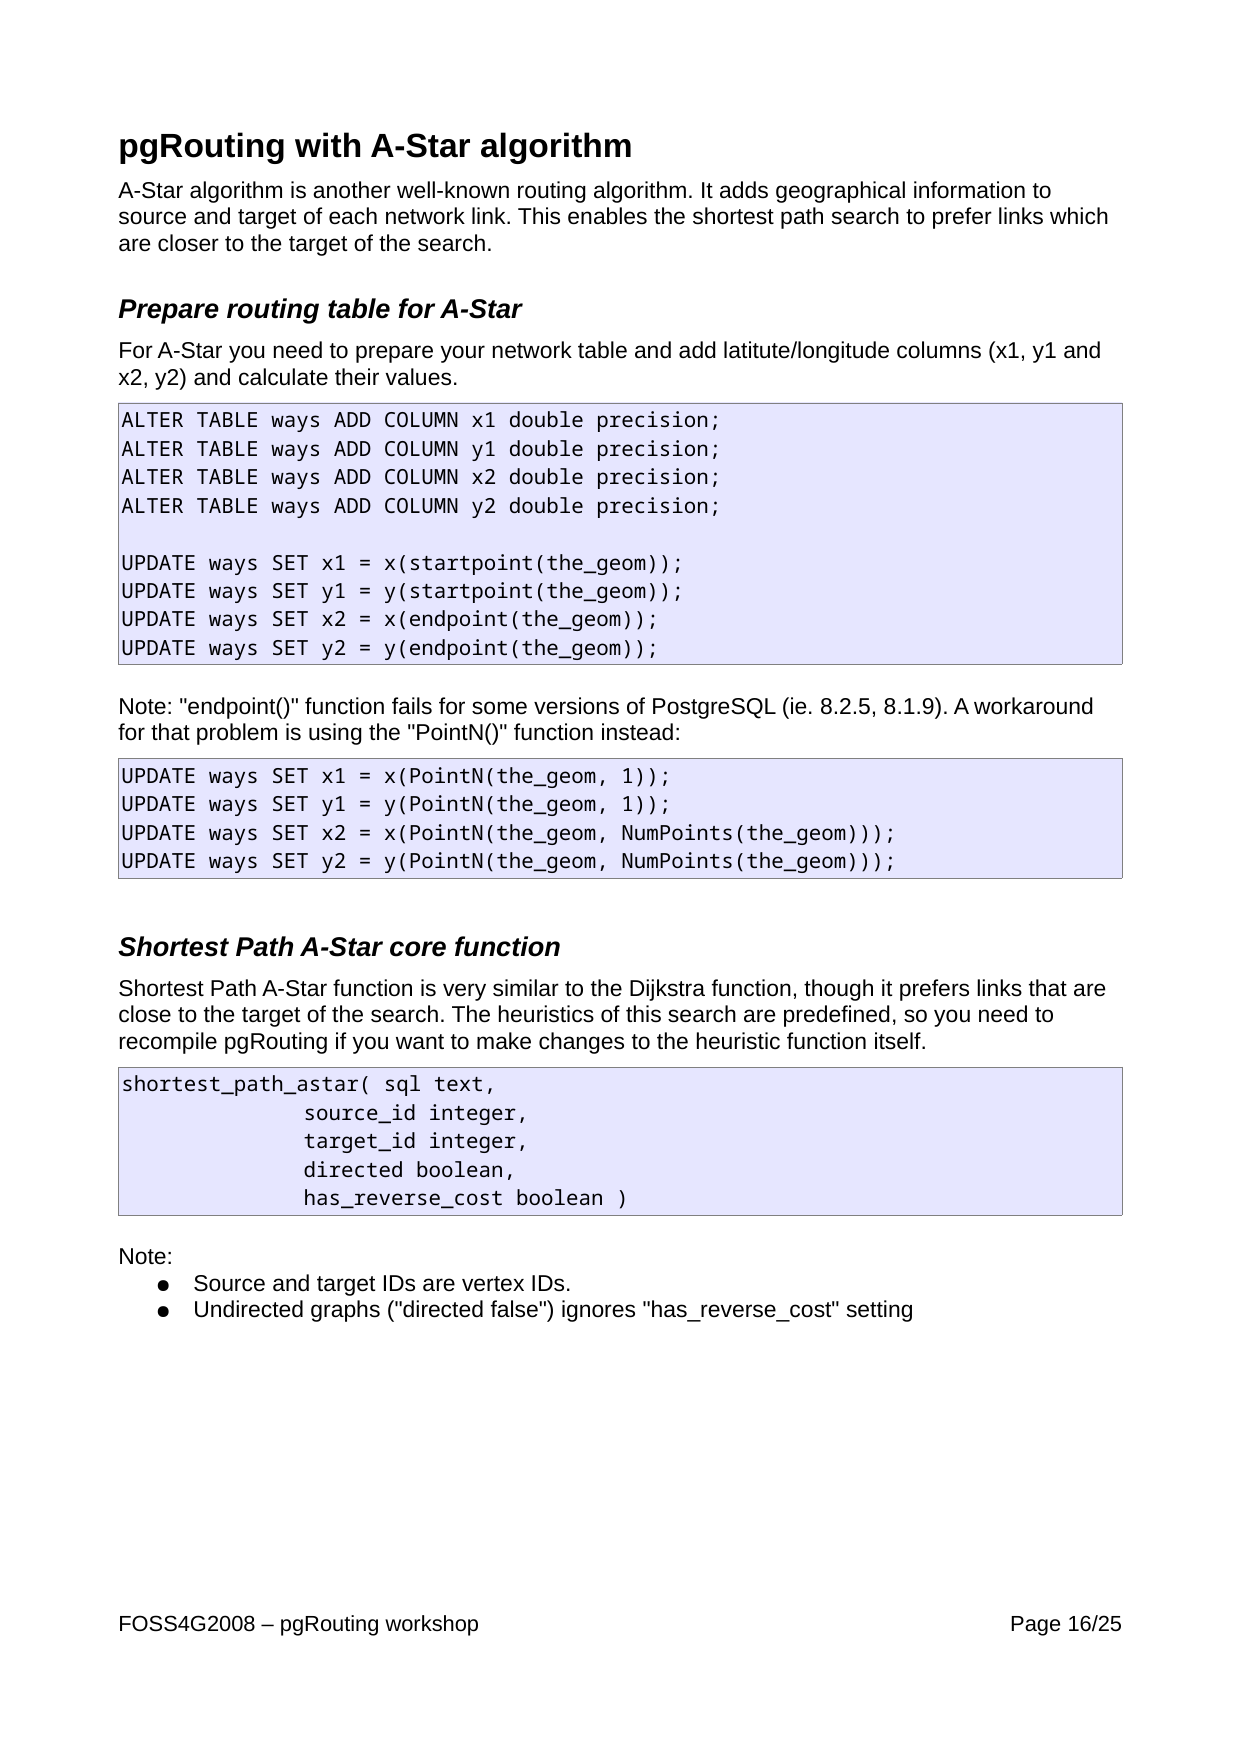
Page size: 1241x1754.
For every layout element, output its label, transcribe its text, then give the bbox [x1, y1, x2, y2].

text target_id integer, [119, 1123, 1122, 1152]
subtitle pgRouting with A-Star algorithm [118, 126, 1122, 164]
text shortest_path_astar( sql text, [119, 1068, 1122, 1095]
text UPDATE ways SET x2 = x(PointN(the_geom, NumPoints(the_geom))); [119, 815, 1122, 843]
text UPDATE ways SET y1 = y(startpoint(the_geom)); [119, 573, 1122, 601]
text source_id integer, [119, 1095, 1122, 1123]
text Note: [118, 1243, 1122, 1269]
subtitle Shortest Path A-Star core function [118, 931, 1122, 962]
text UPDATE ways SET x1 = x(startpoint(the_geom)); [119, 544, 1122, 573]
list Undirected graphs ("directed false") ignores "has_reverse_cost" setting [156, 1296, 1122, 1322]
text has_reverse_cost boolean ) [119, 1180, 1122, 1215]
list Source and target IDs are vertex IDs. [156, 1269, 1122, 1296]
text ALTER TABLE ways ADD COLUMN y1 double precision; [119, 431, 1122, 459]
text UPDATE ways SET y2 = y(endpoint(the_geom)); [119, 630, 1122, 664]
text Shortest Path A-Star function is very similar to the Dijkstra function, though it prefers links that are close to the target of the search. The heuristics of this search are predefined, so you need to recompile pgRouting if you want to make changes to the heuristic function itself. [118, 975, 1122, 1054]
text A-Star algorithm is another well-known routing algorithm. It adds geographical information to source and target of each network link. This enables the shortest path search to prefer links which are closer to the target of the search. [118, 177, 1122, 256]
text ALTER TABLE ways ADD COLUMN y2 double precision; [119, 488, 1122, 516]
subtitle Prepare routing table for A-Star [118, 293, 1122, 325]
text UPDATE ways SET x2 = x(endpoint(the_geom)); [119, 601, 1122, 630]
text UPDATE ways SET x1 = x(PointN(the_geom, 1)); [119, 759, 1122, 786]
text UPDATE ways SET y1 = y(PointN(the_geom, 1)); [119, 786, 1122, 815]
text directed boolean, [119, 1152, 1122, 1180]
text ALTER TABLE ways ADD COLUMN x1 double precision; [119, 404, 1122, 431]
text Note: "endpoint()" function fails for some versions of PostgreSQL (ie. 8.2.5, 8.1.9). A workaround for that problem is using the "PointN()" function instead: [118, 693, 1122, 746]
text UPDATE ways SET y2 = y(PointN(the_geom, NumPoints(the_geom))); [119, 843, 1122, 878]
text ALTER TABLE ways ADD COLUMN x2 double precision; [119, 459, 1122, 488]
text For A-Star you need to prepare your network table and add latitute/longitude columns (x1, y1 and x2, y2) and calculate their values. [118, 337, 1122, 390]
